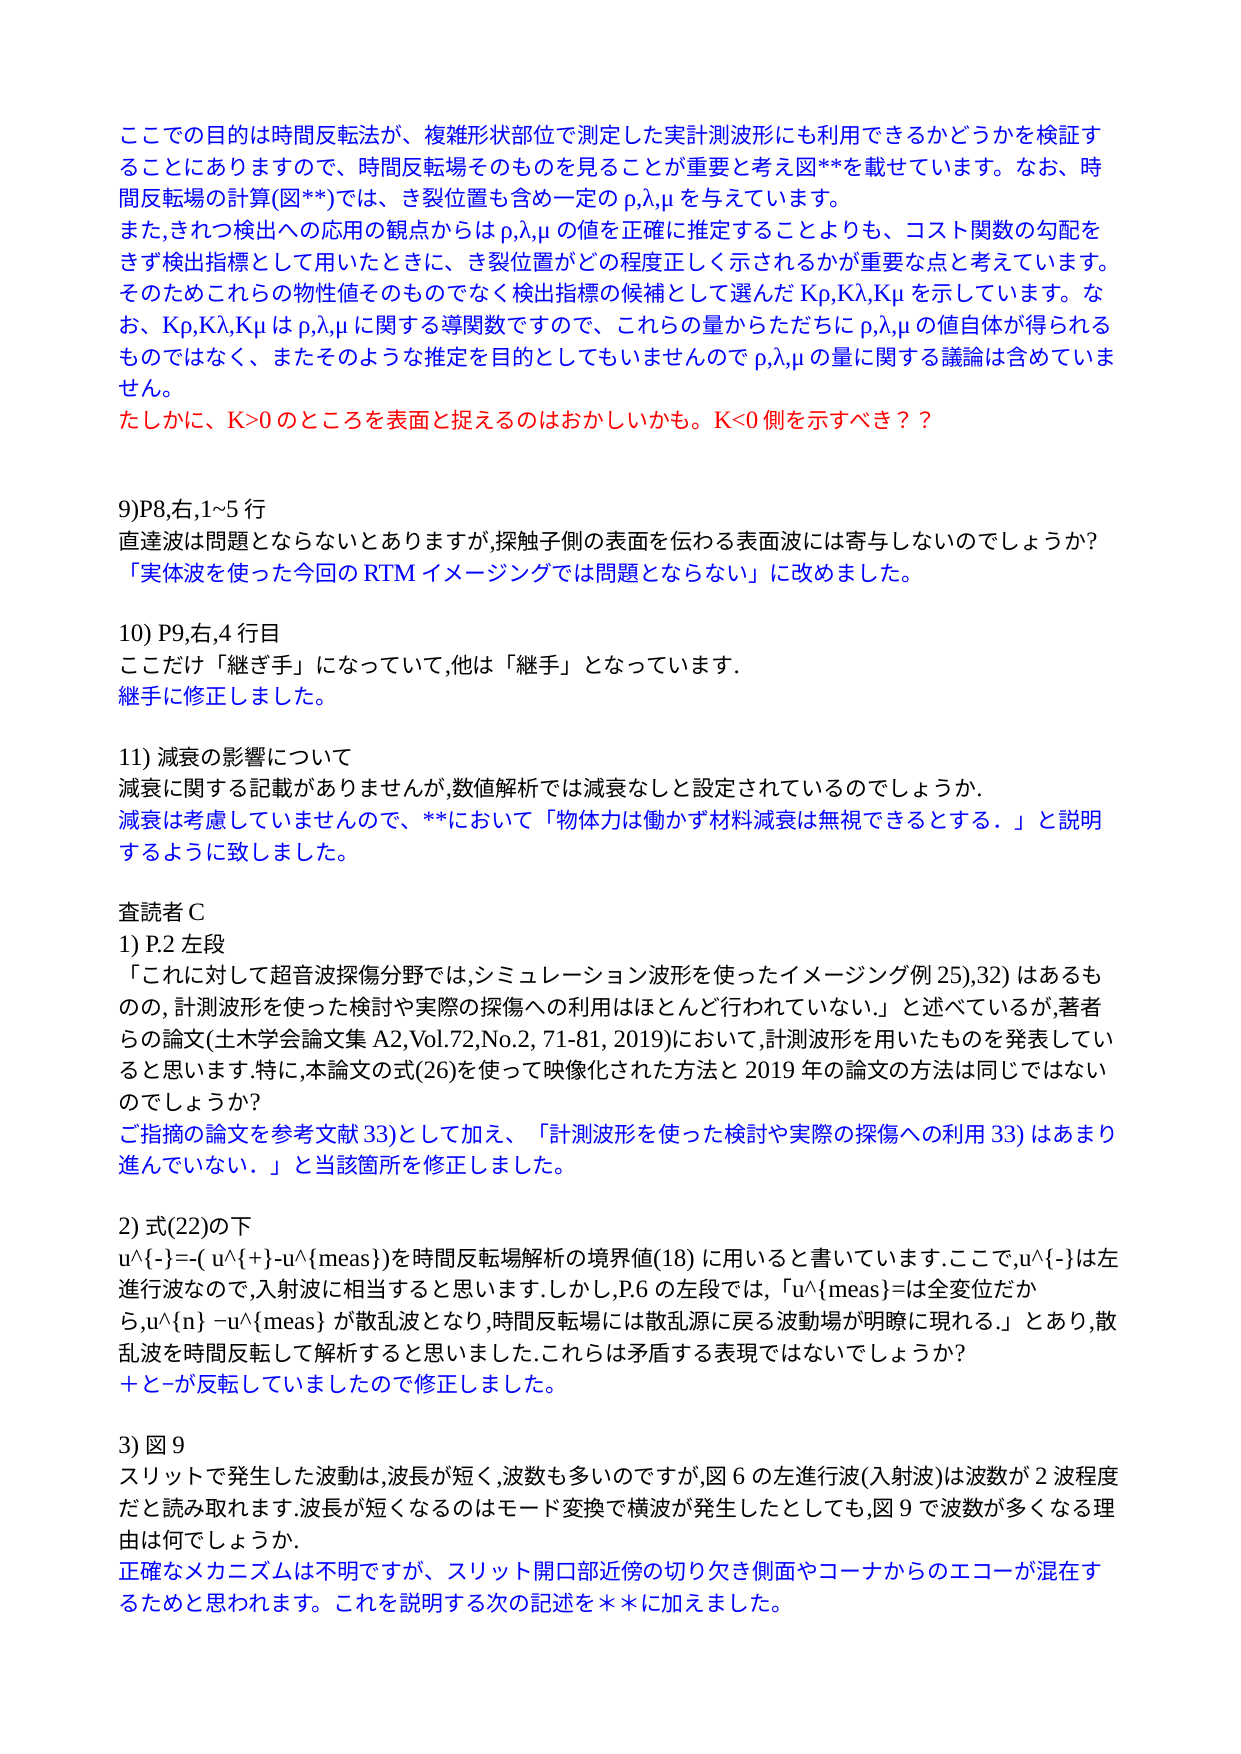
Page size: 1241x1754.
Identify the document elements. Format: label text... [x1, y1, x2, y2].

text 正確なメカニズムは不明ですが、スリット開口部近傍の切り欠き側面やコーナからのエコーが混在するためと思われます。これを説明する次の記述を＊＊に加えました。 [118, 1554, 1122, 1618]
text 1) P.2 左段 [118, 927, 1122, 958]
text ここでの目的は時間反転法が、複雑形状部位で測定した実計測波形にも利用できるかどうかを検証することにありますので、時間反転場そのものを見ることが重要と考え図**を載せています。なお、時間反転場の計算(図**)では、き裂位置も含め一定のρ,λ,μを与えています。 [118, 118, 1122, 213]
text たしかに、K>0のところを表面と捉えるのはおかしいかも。K<0側を示すべき？？ [118, 403, 1122, 435]
text 「これに対して超音波探傷分野では,シミュレーション波形を使ったイメージング例 25),32) はあるものの, 計測波形を使った検討や実際の探傷への利用はほとんど行われていない.」と述べているが,著者らの論文(土木学会論文集 A2,Vol.72,No.2, 71-81, 2019)において,計測波形を用いたものを発表していると思います.特に,本論文の式(26)を使って映像化された方法と 2019 年の論文の方法は同じではないのでしょうか? [118, 958, 1122, 1117]
text ご指摘の論文を参考文献33)として加え、「計測波形を使った検討や実際の探傷への利用33) はあまり進んでいない．」と当該箇所を修正しました。 [118, 1117, 1122, 1180]
text 直達波は問題とならないとありますが,探触子側の表面を伝わる表面波には寄与しないのでしょうか? [118, 524, 1122, 556]
text 10) P9,右,4 行目 [118, 616, 1122, 648]
text 2) 式(22)の下 [118, 1209, 1122, 1241]
text また,きれつ検出への応用の観点からはρ,λ,μの値を正確に推定することよりも、コスト関数の勾配をきず検出指標として用いたときに、き裂位置がどの程度正しく示されるかが重要な点と考えています。そのためこれらの物性値そのものでなく検出指標の候補として選んだKρ,Kλ,Kμを示しています。なお、Kρ,Kλ,Kμはρ,λ,μに関する導関数ですので、これらの量からただちにρ,λ,μの値自体が得られるものではなく、またそのような推定を目的としてもいませんのでρ,λ,μの量に関する議論は含めていません。 [118, 213, 1122, 403]
text 9)P8,右,1~5 行 [118, 492, 1122, 524]
text ＋と−が反転していましたので修正しました。 [118, 1367, 1122, 1399]
text 減衰に関する記載がありませんが,数値解析では減衰なしと設定されているのでしょうか. [118, 771, 1122, 803]
text 継手に修正しました。 [118, 679, 1122, 711]
text 査読者C [118, 895, 1122, 927]
text 11) 減衰の影響について [118, 740, 1122, 771]
text ここだけ「継ぎ手」になっていて,他は「継手」となっています. [118, 648, 1122, 679]
text 減衰は考慮していませんので、**において「物体力は働かず材料減衰は無視できるとする．」と説明するように致しました。 [118, 803, 1122, 866]
text 3) 図 9 [118, 1428, 1122, 1459]
text 「実体波を使った今回のRTMイメージングでは問題とならない」に改めました。 [118, 556, 1122, 587]
text スリットで発生した波動は,波長が短く,波数も多いのですが,図 6 の左進行波(入射波)は波数が2 波程度だと読み取れます.波長が短くなるのはモード変換で横波が発生したとしても,図 9 で波数が多くなる理由は何でしょうか. [118, 1459, 1122, 1554]
text u^{-}=-( u^{+}-u^{meas})を時間反転場解析の境界値(18) に用いると書いています.ここで,u^{-}は左進行波なので,入射波に相当すると思います.しかし,P.6 の左段では,「u^{meas}=は全変位だから,u^{n} −u^{meas} が散乱波となり,時間反転場には散乱源に戻る波動場が明瞭に現れる.」とあり,散乱波を時間反転して解析すると思いました.これらは矛盾する表現ではないでしょうか? [118, 1241, 1122, 1367]
